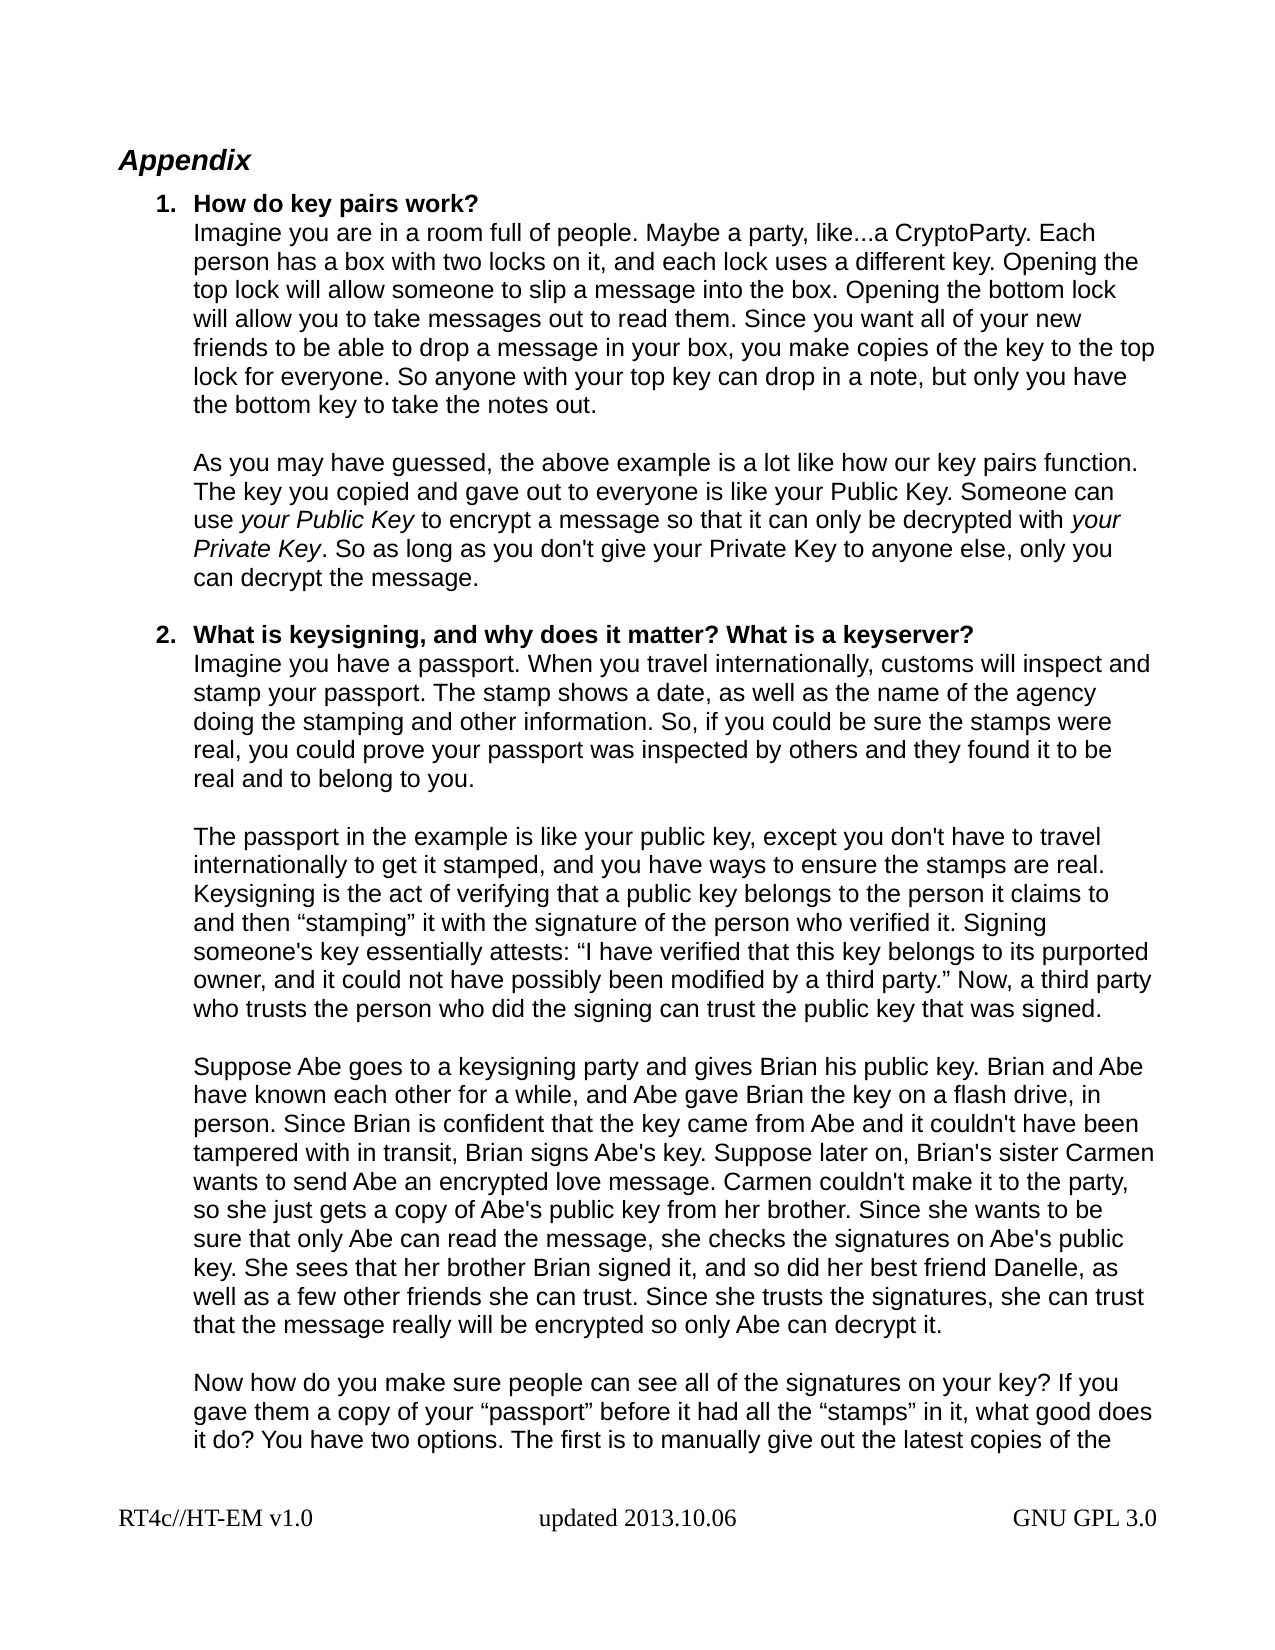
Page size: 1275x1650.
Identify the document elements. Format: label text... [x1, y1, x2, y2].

subtitle Appendix [118, 143, 1157, 177]
list The passport in the example is like your public key, except you don't have to travel internationally to get it stamped, and you have ways to ensure the stamps are real. Keysigning is the act of verifying that a public key belongs to the person it claims to and then “stamping” it with the signature of the person who verified it. Signing someone's key essentially attests: “I have verified that this key belongs to its purported owner, and it could not have possibly been modified by a third party.” Now, a third party who trusts the person who did the signing can trust the public key that was signed. [156, 822, 1157, 1023]
list How do key pairs work? [156, 189, 1157, 218]
list As you may have guessed, the above example is a lot like how our key pairs function. The key you copied and gave out to everyone is like your Public Key. Someone can use your Public Key to encrypt a message so that it can only be decrypted with your Private Key. So as long as you don't give your Private Key to anyone else, only you can decrypt the message. [156, 448, 1157, 592]
list Suppose Abe goes to a keysigning party and gives Brian his public key. Brian and Abe have known each other for a while, and Abe gave Brian the key on a flash drive, in person. Since Brian is confident that the key came from Abe and it couldn't have been tampered with in transit, Brian signs Abe's key. Suppose later on, Brian's sister Carmen wants to send Abe an encrypted love message. Carmen couldn't make it to the party, so she just gets a copy of Abe's public key from her brother. Since she wants to be sure that only Abe can read the message, she checks the signatures on Abe's public key. She sees that her brother Brian signed it, and so did her best friend Danelle, as well as a few other friends she can trust. Since she trusts the signatures, she can trust that the message really will be encrypted so only Abe can decrypt it. [156, 1052, 1157, 1339]
list Imagine you are in a room full of people. Maybe a party, like...a CryptoParty. Each person has a box with two locks on it, and each lock uses a different key. Opening the top lock will allow someone to slip a message into the box. Opening the bottom lock will allow you to take messages out to read them. Since you want all of your new friends to be able to drop a message in your box, you make copies of the key to the top lock for everyone. So anyone with your top key can drop in a note, but only you have the bottom key to take the notes out. [156, 218, 1157, 419]
list Imagine you have a passport. When you travel internationally, customs will inspect and stamp your passport. The stamp shows a date, as well as the name of the agency doing the stamping and other information. So, if you could be sure the stamps were real, you could prove your passport was inspected by others and they found it to be real and to belong to you. [156, 649, 1157, 793]
list What is keysigning, and why does it matter? What is a keyserver? [156, 620, 1157, 649]
list Now how do you make sure people can see all of the signatures on your key? If you gave them a copy of your “passport” before it had all the “stamps” in it, what good does it do? You have two options. The first is to manually give out the latest copies of the [156, 1368, 1157, 1454]
